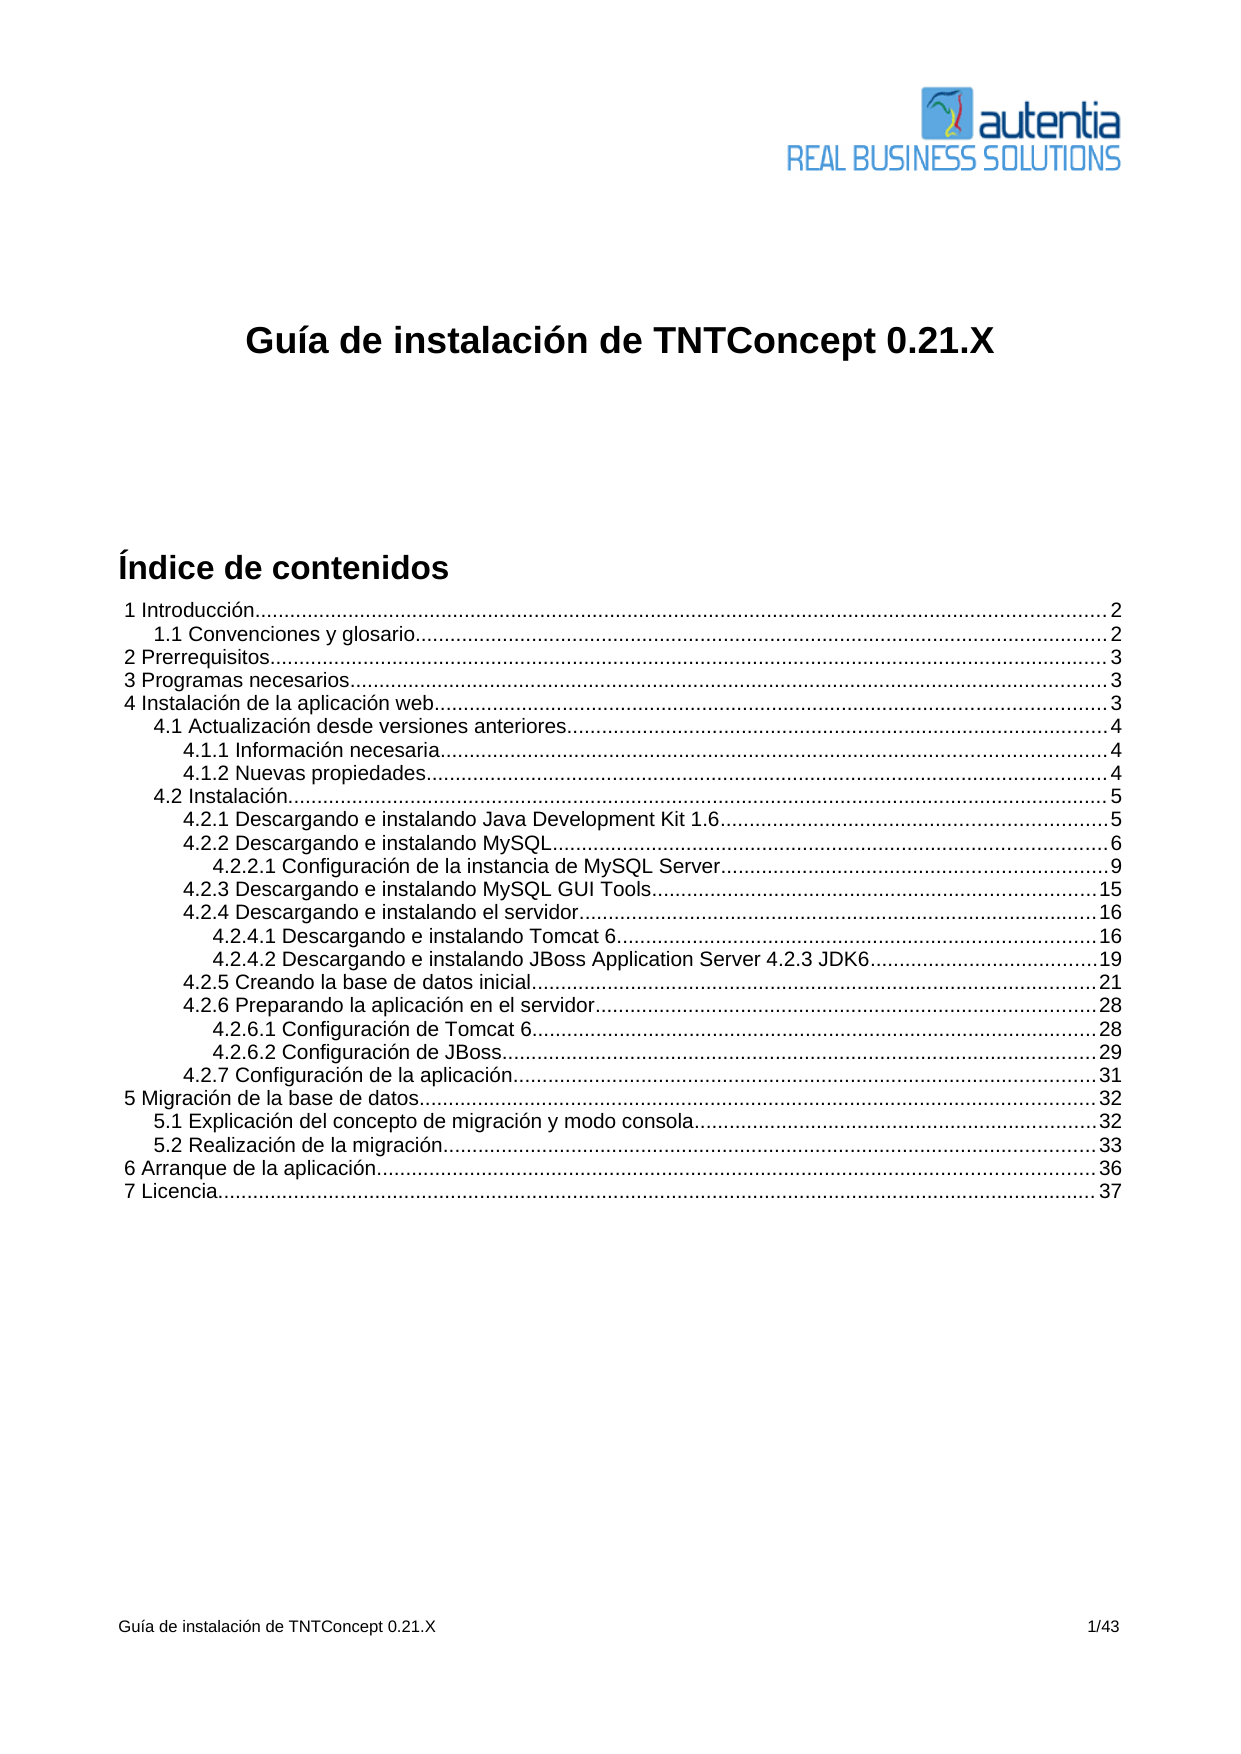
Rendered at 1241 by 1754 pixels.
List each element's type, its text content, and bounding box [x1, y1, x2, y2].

text 4.2 Instalación 5 [148, 785, 1122, 808]
text 4.2.5 Creando la base de datos inicial 21 [177, 971, 1122, 994]
picture [782, 85, 1123, 178]
text 4.2.2 Descargando e instalando MySQL 6 [177, 831, 1122, 854]
text 4.1.2 Nuevas propiedades 4 [177, 762, 1122, 785]
text 1 Introducción 2 [118, 599, 1122, 622]
text Guía de instalación de TNTConcept 0.21.X [118, 320, 1122, 362]
text 4.2.4 Descargando e instalando el servidor 16 [177, 901, 1122, 924]
subtitle Índice de contenidos [118, 549, 1122, 586]
text 4 Instalación de la aplicación web 3 [118, 692, 1122, 715]
text 4.2.6.1 Configuración de Tomcat 6 28 [207, 1017, 1122, 1040]
text 5 Migración de la base de datos 32 [118, 1087, 1122, 1110]
text 4.2.7 Configuración de la aplicación 31 [177, 1063, 1122, 1087]
text 2 Prerrequisitos 3 [118, 645, 1122, 669]
text 4.2.1 Descargando e instalando Java Development Kit 1.6 5 [177, 808, 1122, 831]
text 4.2.6.2 Configuración de JBoss 29 [207, 1040, 1122, 1063]
text 4.2.6 Preparando la aplicación en el servidor 28 [177, 994, 1122, 1017]
text 5.1 Explicación del concepto de migración y modo consola 32 [148, 1110, 1122, 1133]
text 1.1 Convenciones y glosario 2 [148, 622, 1122, 645]
text 4.2.4.2 Descargando e instalando JBoss Application Server 4.2.3 JDK6 19 [207, 947, 1122, 971]
text 4.2.4.1 Descargando e instalando Tomcat 6 16 [207, 924, 1122, 947]
text 7 Licencia 37 [118, 1180, 1122, 1203]
text 4.1.1 Información necesaria 4 [177, 738, 1122, 762]
text 4.1 Actualización desde versiones anteriores 4 [148, 715, 1122, 738]
text 5.2 Realización de la migración 33 [148, 1133, 1122, 1156]
text 4.2.2.1 Configuración de la instancia de MySQL Server 9 [207, 854, 1122, 878]
text 4.2.3 Descargando e instalando MySQL GUI Tools 15 [177, 878, 1122, 901]
text 3 Programas necesarios 3 [118, 669, 1122, 692]
text 6 Arranque de la aplicación 36 [118, 1156, 1122, 1180]
